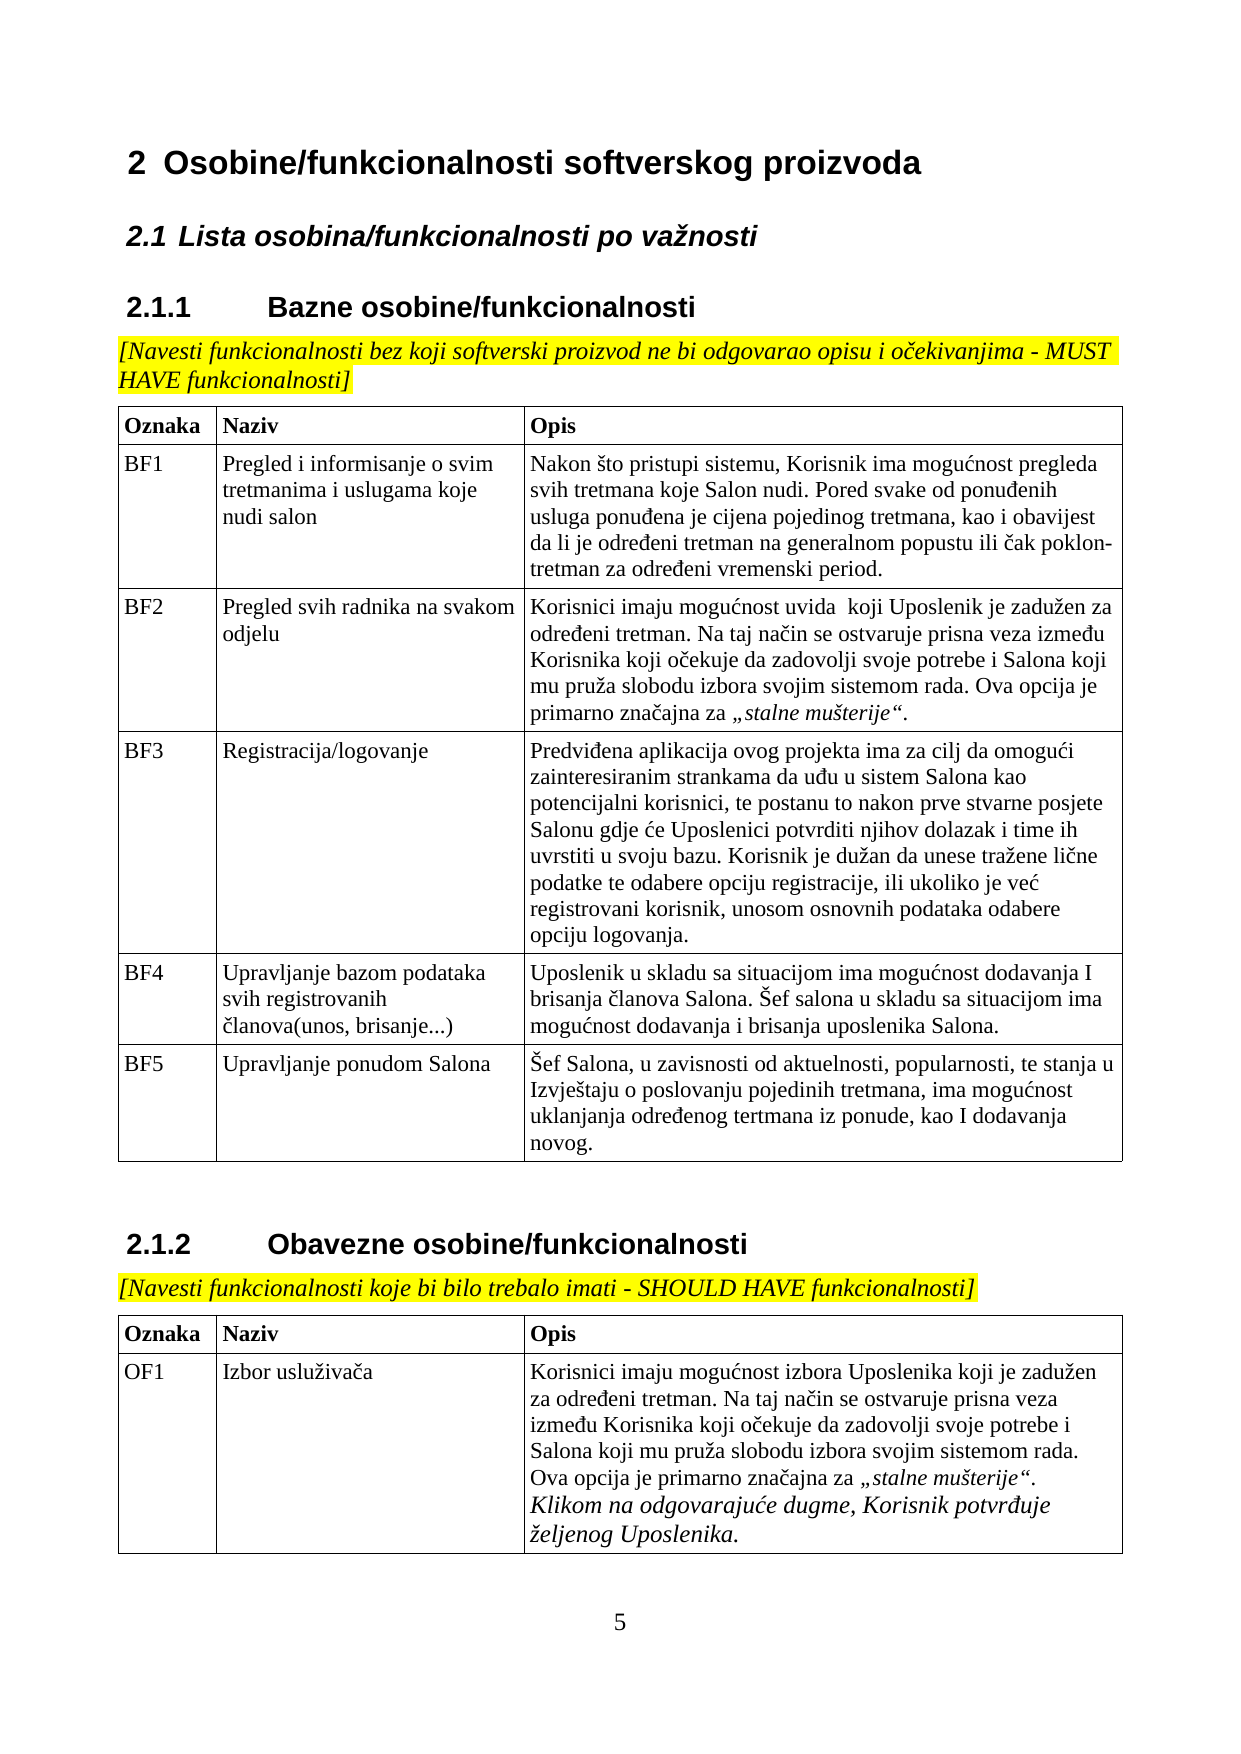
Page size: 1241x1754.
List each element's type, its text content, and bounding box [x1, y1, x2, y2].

table_cell BF5 [119, 1045, 216, 1161]
table_cell Korisnici imaju mogućnost izbora Uposlenika koji je zadužen za određeni tretman. Na taj način se ostvaruje prisna veza između Korisnika koji očekuje da zadovolji svoje potrebe i Salona koji mu pruža slobodu izbora svojim sistemom rada. Ova opcija je primarno značajna za „stalne mušterije“. Klikom na odgovarajuće dugme, Korisnik potvrđuje željenog Uposlenika. [525, 1354, 1122, 1553]
table_cell Upravljanje ponudom Salona [217, 1045, 524, 1161]
subtitle Bazne osobine/funkcionalnosti [118, 290, 1122, 324]
table_cell Upravljanje bazom podataka svih registrovanih članova(unos, brisanje...) [217, 954, 524, 1044]
table_cell Uposlenik u skladu sa situacijom ima mogućnost dodavanja I brisanja članova Salona. Šef salona u skladu sa situacijom ima mogućnost dodavanja i brisanja uposlenika Salona. [525, 954, 1122, 1044]
subtitle Lista osobina/funkcionalnosti po važnosti [118, 219, 1122, 253]
subtitle Obavezne osobine/funkcionalnosti [118, 1227, 1122, 1261]
table_cell BF4 [119, 954, 216, 1044]
table_cell Šef Salona, u zavisnosti od aktuelnosti, popularnosti, te stanja u Izvještaju o poslovanju pojedinih tretmana, ima mogućnost uklanjanja određenog tertmana iz ponude, kao I dodavanja novog. [525, 1045, 1122, 1161]
table_header Naziv [217, 407, 524, 444]
table_cell Pregled i informisanje o svim tretmanima i uslugama koje nudi salon [217, 445, 524, 588]
table_header Oznaka [119, 407, 216, 444]
table_cell Izbor usluživača [217, 1354, 524, 1553]
table_cell Registracija/logovanje [217, 732, 524, 953]
subtitle Osobine/funkcionalnosti softverskog proizvoda [118, 143, 1122, 182]
table_cell BF3 [119, 732, 216, 953]
text [Navesti funkcionalnosti bez koji softverski proizvod ne bi odgovarao opisu i očekivanjima - MUST HAVE funkcionalnosti] [118, 336, 1122, 394]
table_cell OF1 [119, 1354, 216, 1553]
table_header Opis [525, 407, 1122, 444]
text [Navesti funkcionalnosti koje bi bilo trebalo imati - SHOULD HAVE funkcionalnosti] [118, 1273, 1122, 1302]
table_header Naziv [217, 1316, 524, 1352]
table_cell Nakon što pristupi sistemu, Korisnik ima mogućnost pregleda svih tretmana koje Salon nudi. Pored svake od ponuđenih usluga ponuđena je cijena pojedinog tretmana, kao i obavijest da li je određeni tretman na generalnom popustu ili čak poklon-tretman za određeni vremenski period. [525, 445, 1122, 588]
table_cell Korisnici imaju mogućnost uvida koji Uposlenik je zadužen za određeni tretman. Na taj način se ostvaruje prisna veza između Korisnika koji očekuje da zadovolji svoje potrebe i Salona koji mu pruža slobodu izbora svojim sistemom rada. Ova opcija je primarno značajna za „stalne mušterije“. [525, 589, 1122, 731]
table_header Opis [525, 1316, 1122, 1352]
table_cell Predviđena aplikacija ovog projekta ima za cilj da omogući zainteresiranim strankama da uđu u sistem Salona kao potencijalni korisnici, te postanu to nakon prve stvarne posjete Salonu gdje će Uposlenici potvrditi njihov dolazak i time ih uvrstiti u svoju bazu. Korisnik je dužan da unese tražene lične podatke te odabere opciju registracije, ili ukoliko je već registrovani korisnik, unosom osnovnih podataka odabere opciju logovanja. [525, 732, 1122, 953]
table_header Oznaka [119, 1316, 216, 1352]
table_cell Pregled svih radnika na svakom odjelu [217, 589, 524, 731]
table_cell BF1 [119, 445, 216, 588]
table_cell BF2 [119, 589, 216, 731]
